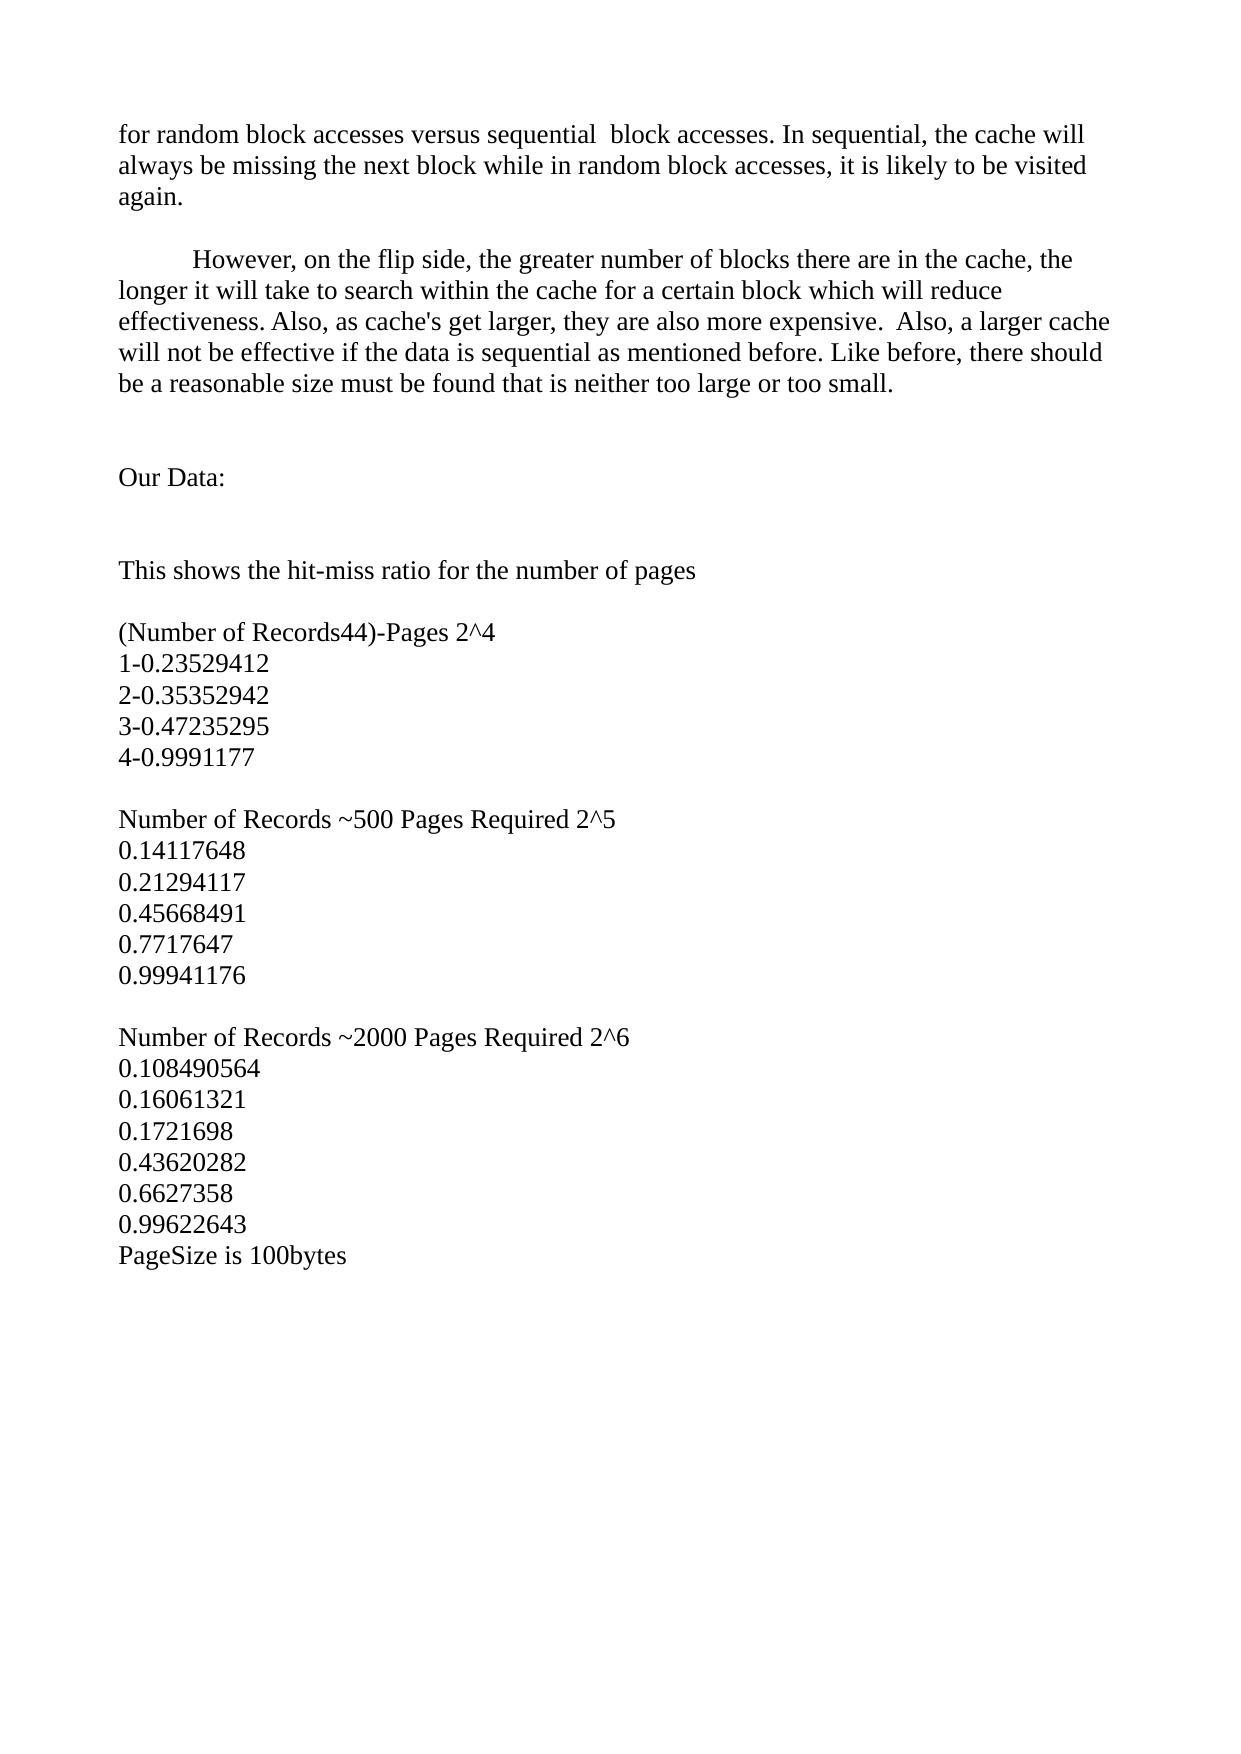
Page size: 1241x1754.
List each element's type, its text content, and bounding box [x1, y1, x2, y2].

text 0.6627358 [118, 1177, 1122, 1208]
text 0.108490564 [118, 1052, 1122, 1084]
text Number of Records ~500 Pages Required 2^5 [118, 803, 1122, 834]
text (Number of Records44)-Pages 2^4 [118, 616, 1122, 648]
text 0.21294117 [118, 866, 1122, 897]
text This shows the hit-miss ratio for the number of pages [118, 554, 1122, 585]
text 3-0.47235295 [118, 710, 1122, 741]
text for random block accesses versus sequential block accesses. In sequential, the cache will always be missing the next block while in random block accesses, it is likely to be visited again. [118, 118, 1122, 212]
text 0.99622643 [118, 1208, 1122, 1239]
text Number of Records ~2000 Pages Required 2^6 [118, 1021, 1122, 1052]
text PageSize is 100bytes [118, 1239, 1122, 1271]
text 0.99941176 [118, 959, 1122, 990]
text 1-0.23529412 [118, 648, 1122, 679]
text 0.14117648 [118, 834, 1122, 866]
text 4-0.9991177 [118, 741, 1122, 772]
text 0.43620282 [118, 1146, 1122, 1177]
text 0.1721698 [118, 1115, 1122, 1146]
text 0.16061321 [118, 1084, 1122, 1115]
text However, on the flip side, the greater number of blocks there are in the cache, the longer it will take to search within the cache for a certain block which will reduce effectiveness. Also, as cache's get larger, they are also more expensive. Also, a larger cache will not be effective if the data is sequential as mentioned before. Like before, there should be a reasonable size must be found that is neither too large or too small. [118, 243, 1122, 398]
text Our Data: [118, 461, 1122, 492]
text 0.7717647 [118, 928, 1122, 959]
text 2-0.35352942 [118, 679, 1122, 710]
text 0.45668491 [118, 897, 1122, 928]
